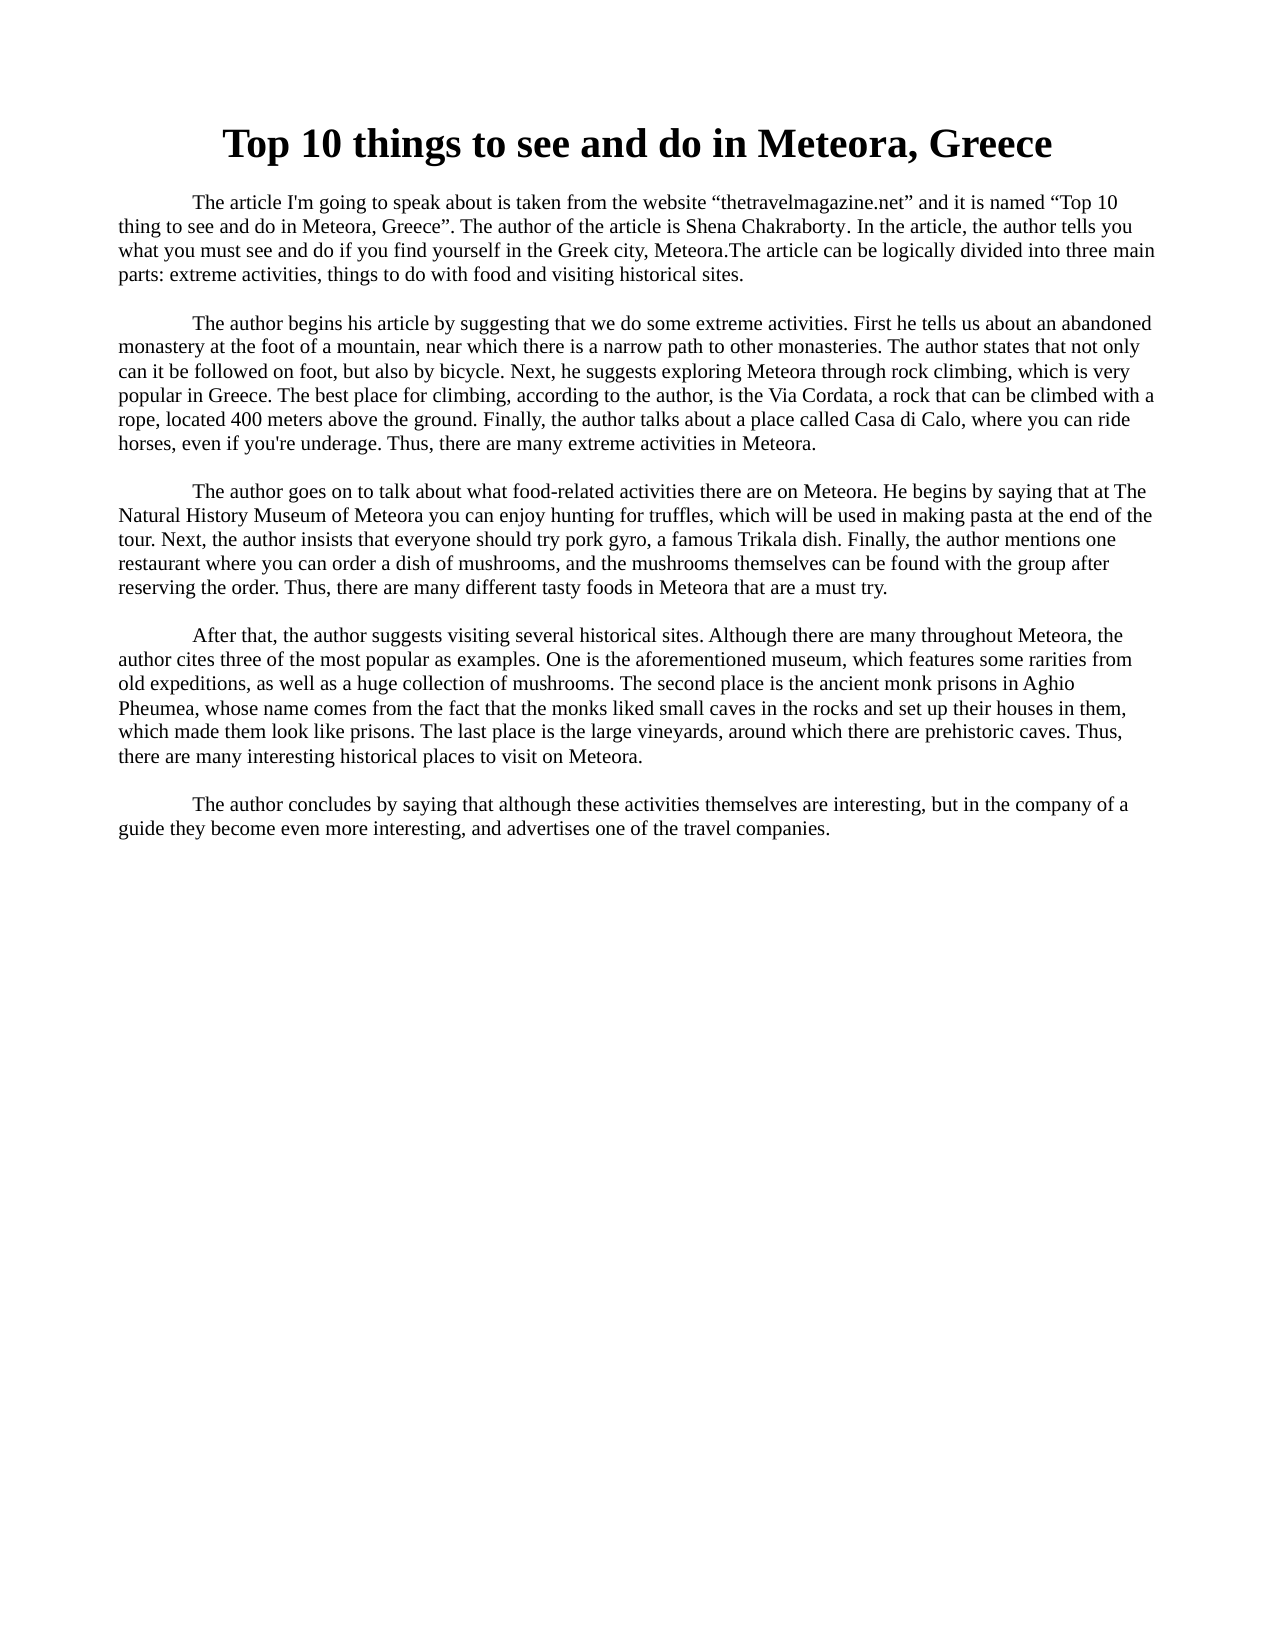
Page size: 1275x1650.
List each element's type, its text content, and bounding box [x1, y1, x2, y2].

text Top 10 things to see and do in Meteora, Greece [118, 118, 1157, 166]
text The article I'm going to speak about is taken from the website “thetravelmagazine.net” and it is named “Top 10 thing to see and do in Meteora, Greece”. The author of the article is Shena Chakraborty. In the article, the author tells you what you must see and do if you find yourself in the Greek city, Meteora.The article can be logically divided into three main parts: extreme activities, things to do with food and visiting historical sites. [118, 190, 1157, 286]
text The author goes on to talk about what food-related activities there are on Meteora. He begins by saying that at The Natural History Museum of Meteora you can enjoy hunting for truffles, which will be used in making pasta at the end of the tour. Next, the author insists that everyone should try pork gyro, a famous Trikala dish. Finally, the author mentions one restaurant where you can order a dish of mushrooms, and the mushrooms themselves can be found with the group after reserving the order. Thus, there are many different tasty foods in Meteora that are a must try. [118, 479, 1157, 599]
text The author concludes by saying that although these activities themselves are interesting, but in the company of a guide they become even more interesting, and advertises one of the travel companies. [118, 792, 1157, 840]
text The author begins his article by suggesting that we do some extreme activities. First he tells us about an abandoned monastery at the foot of a mountain, near which there is a narrow path to other monasteries. The author states that not only can it be followed on foot, but also by bicycle. Next, he suggests exploring Meteora through rock climbing, which is very popular in Greece. The best place for climbing, according to the author, is the Via Cordata, a rock that can be climbed with a rope, located 400 meters above the ground. Finally, the author talks about a place called Casa di Calo, where you can ride horses, even if you're underage. Thus, there are many extreme activities in Meteora. [118, 310, 1157, 455]
text After that, the author suggests visiting several historical sites. Although there are many throughout Meteora, the author cites three of the most popular as examples. One is the aforementioned museum, which features some rarities from old expeditions, as well as a huge collection of mushrooms. The second place is the ancient monk prisons in Aghio Pheumea, whose name comes from the fact that the monks liked small caves in the rocks and set up their houses in them, which made them look like prisons. The last place is the large vineyards, around which there are prehistoric caves. Thus, there are many interesting historical places to visit on Meteora. [118, 623, 1157, 768]
